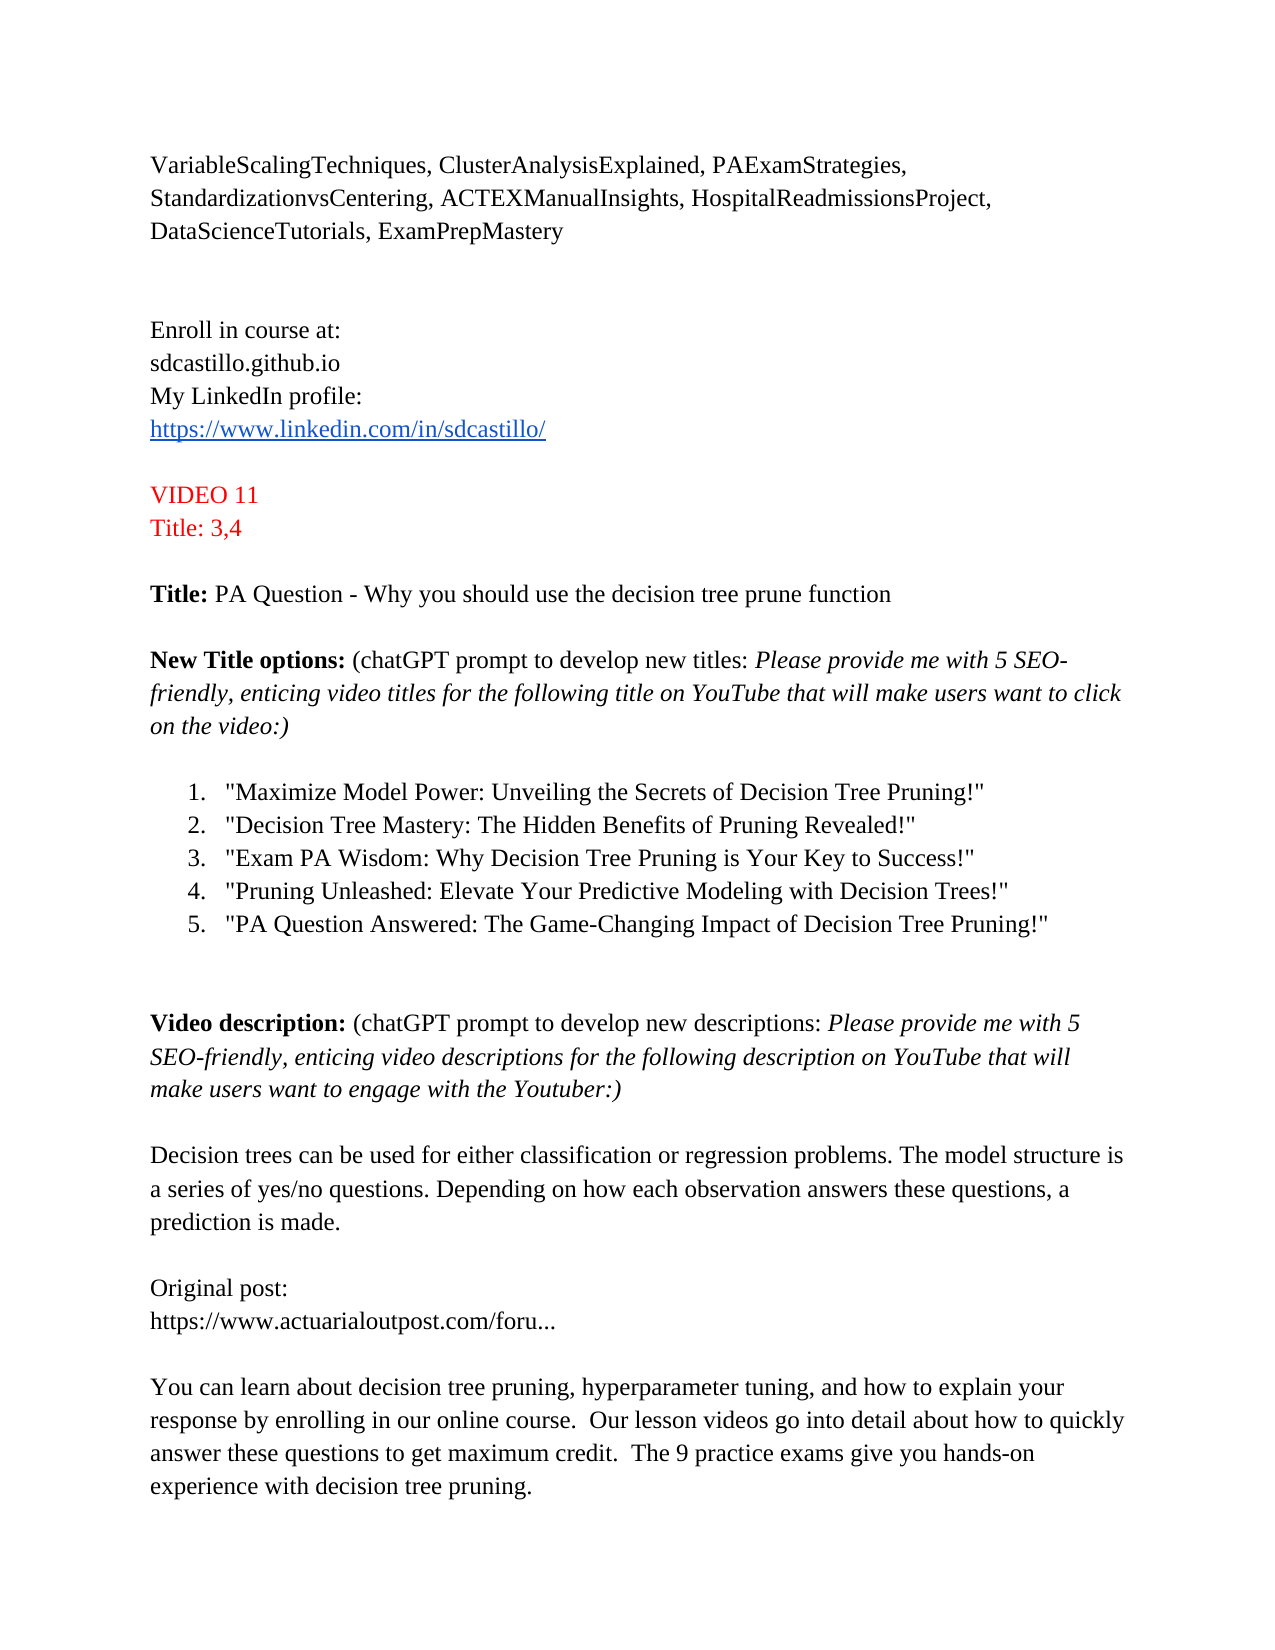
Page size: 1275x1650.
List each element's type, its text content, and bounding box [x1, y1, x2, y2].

text https://www.actuarialoutpost.com/foru... [150, 1306, 1125, 1334]
text VariableScalingTechniques, ClusterAnalysisExplained, PAExamStrategies, StandardizationvsCentering, ACTEXManualInsights, HospitalReadmissionsProject, DataScienceTutorials, ExamPrepMastery [150, 150, 1125, 245]
list "PA Question Answered: The Game-Changing Impact of Decision Tree Pruning!" [187, 909, 1125, 938]
text Enroll in course at: sdcastillo.github.io [150, 315, 1125, 377]
text VIDEO 11 [150, 480, 1125, 509]
list "Exam PA Wisdom: Why Decision Tree Pruning is Your Key to Success!" [187, 843, 1125, 872]
text You can learn about decision tree pruning, hyperparameter tuning, and how to explain your response by enrolling in our online course. Our lesson videos go into detail about how to quickly answer these questions to get maximum credit. The 9 practice exams give you hands-on experience with decision tree pruning. [150, 1372, 1125, 1499]
list "Decision Tree Mastery: The Hidden Benefits of Pruning Revealed!" [187, 810, 1125, 839]
text Title: PA Question - Why you should use the decision tree prune function [150, 579, 1125, 608]
text My LinkedIn profile: [150, 381, 1125, 410]
text Title: 3,4 [150, 513, 1125, 542]
text Decision trees can be used for either classification or regression problems. The model structure is a series of yes/no questions. Depending on how each observation answers these questions, a prediction is made. [150, 1141, 1125, 1235]
text Video description: (chatGPT prompt to develop new descriptions: Please provide me with 5 SEO-friendly, enticing video descriptions for the following description on YouTube that will make users want to engage with the Youtuber:) [150, 1008, 1125, 1103]
text New Title options: (chatGPT prompt to develop new titles: Please provide me with 5 SEO-friendly, enticing video titles for the following title on YouTube that will make users want to click on the video:) [150, 645, 1125, 740]
text https://www.linkedin.com/in/sdcastillo/ [150, 414, 1125, 443]
list "Pruning Unleashed: Elevate Your Predictive Modeling with Decision Trees!" [187, 876, 1125, 905]
list "Maximize Model Power: Unveiling the Secrets of Decision Tree Pruning!" [187, 777, 1125, 806]
text Original post: [150, 1273, 1125, 1301]
